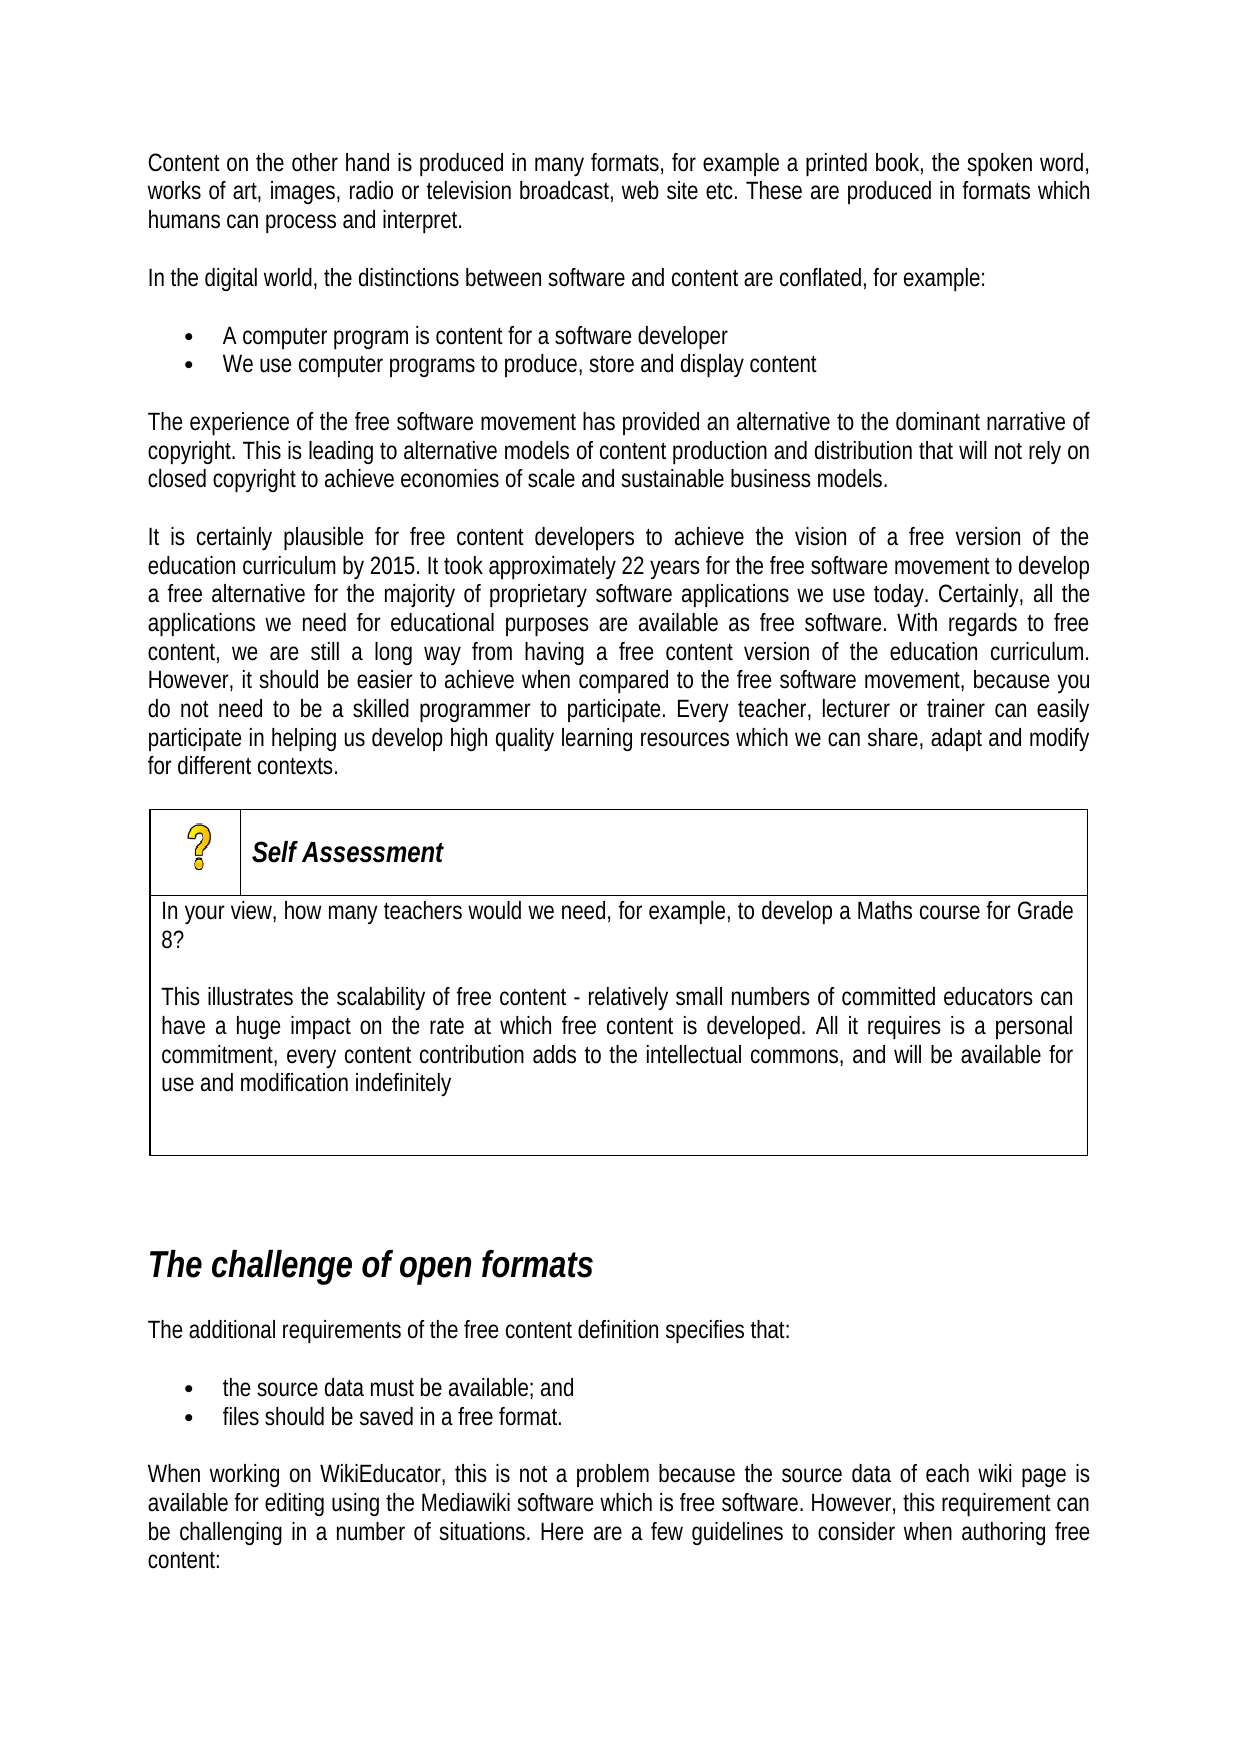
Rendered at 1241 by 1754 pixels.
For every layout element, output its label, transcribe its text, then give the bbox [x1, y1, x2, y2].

list the source data must be available; and [185, 1373, 1092, 1401]
list files should be saved in a free format. [185, 1401, 1092, 1430]
subtitle The challenge of open formats [148, 1243, 1092, 1286]
picture [177, 819, 220, 877]
text Content on the other hand is produced in many formats, for example a printed book, the spoken word, works of art, images, radio or television broadcast, web site etc. These are produced in formats which humans can process and interpret. [148, 148, 1092, 234]
table_header Self Assessment [241, 810, 1087, 895]
list We use computer programs to produce, store and display content [185, 349, 1092, 378]
list A computer program is content for a software developer [185, 321, 1092, 349]
text In the digital world, the distinctions between software and content are conflated, for example: [148, 263, 1092, 291]
text It is certainly plausible for free content developers to achieve the vision of a free version of the education curriculum by 2015. It took approximately 22 years for the free software movement to develop a free alternative for the majority of proprietary software applications we use today. Certainly, all the applications we need for educational purposes are available as free software. With regards to free content, we are still a long way from having a free content version of the education curriculum. However, it should be easier to achieve when compared to the free software movement, because you do not need to be a skilled programmer to participate. Every teacher, lecturer or trainer can easily participate in helping us develop high quality learning resources which we can share, adapt and modify for different contexts. [148, 522, 1092, 780]
table_header [151, 810, 240, 895]
text When working on WikiEducator, this is not a problem because the source data of each wiki page is available for editing using the Mediawiki software which is free software. However, this requirement can be challenging in a number of situations. Here are a few guidelines to consider when authoring free content: [148, 1459, 1092, 1574]
text The experience of the free software movement has provided an alternative to the dominant narrative of copyright. This is leading to alternative models of content production and distribution that will not rely on closed copyright to achieve economies of scale and sustainable business models. [148, 407, 1092, 493]
text The additional requirements of the free content definition specifies that: [148, 1315, 1092, 1344]
table_cell In your view, how many teachers would we need, for example, to develop a Maths course for Grade 8? This illustrates the scalability of free content - relatively small numbers of committed educators can have a huge impact on the rate at which free content is developed. All it requires is a personal commitment, every content contribution adds to the intellectual commons, and will be available for use and modification indefinitely [151, 896, 1087, 1155]
